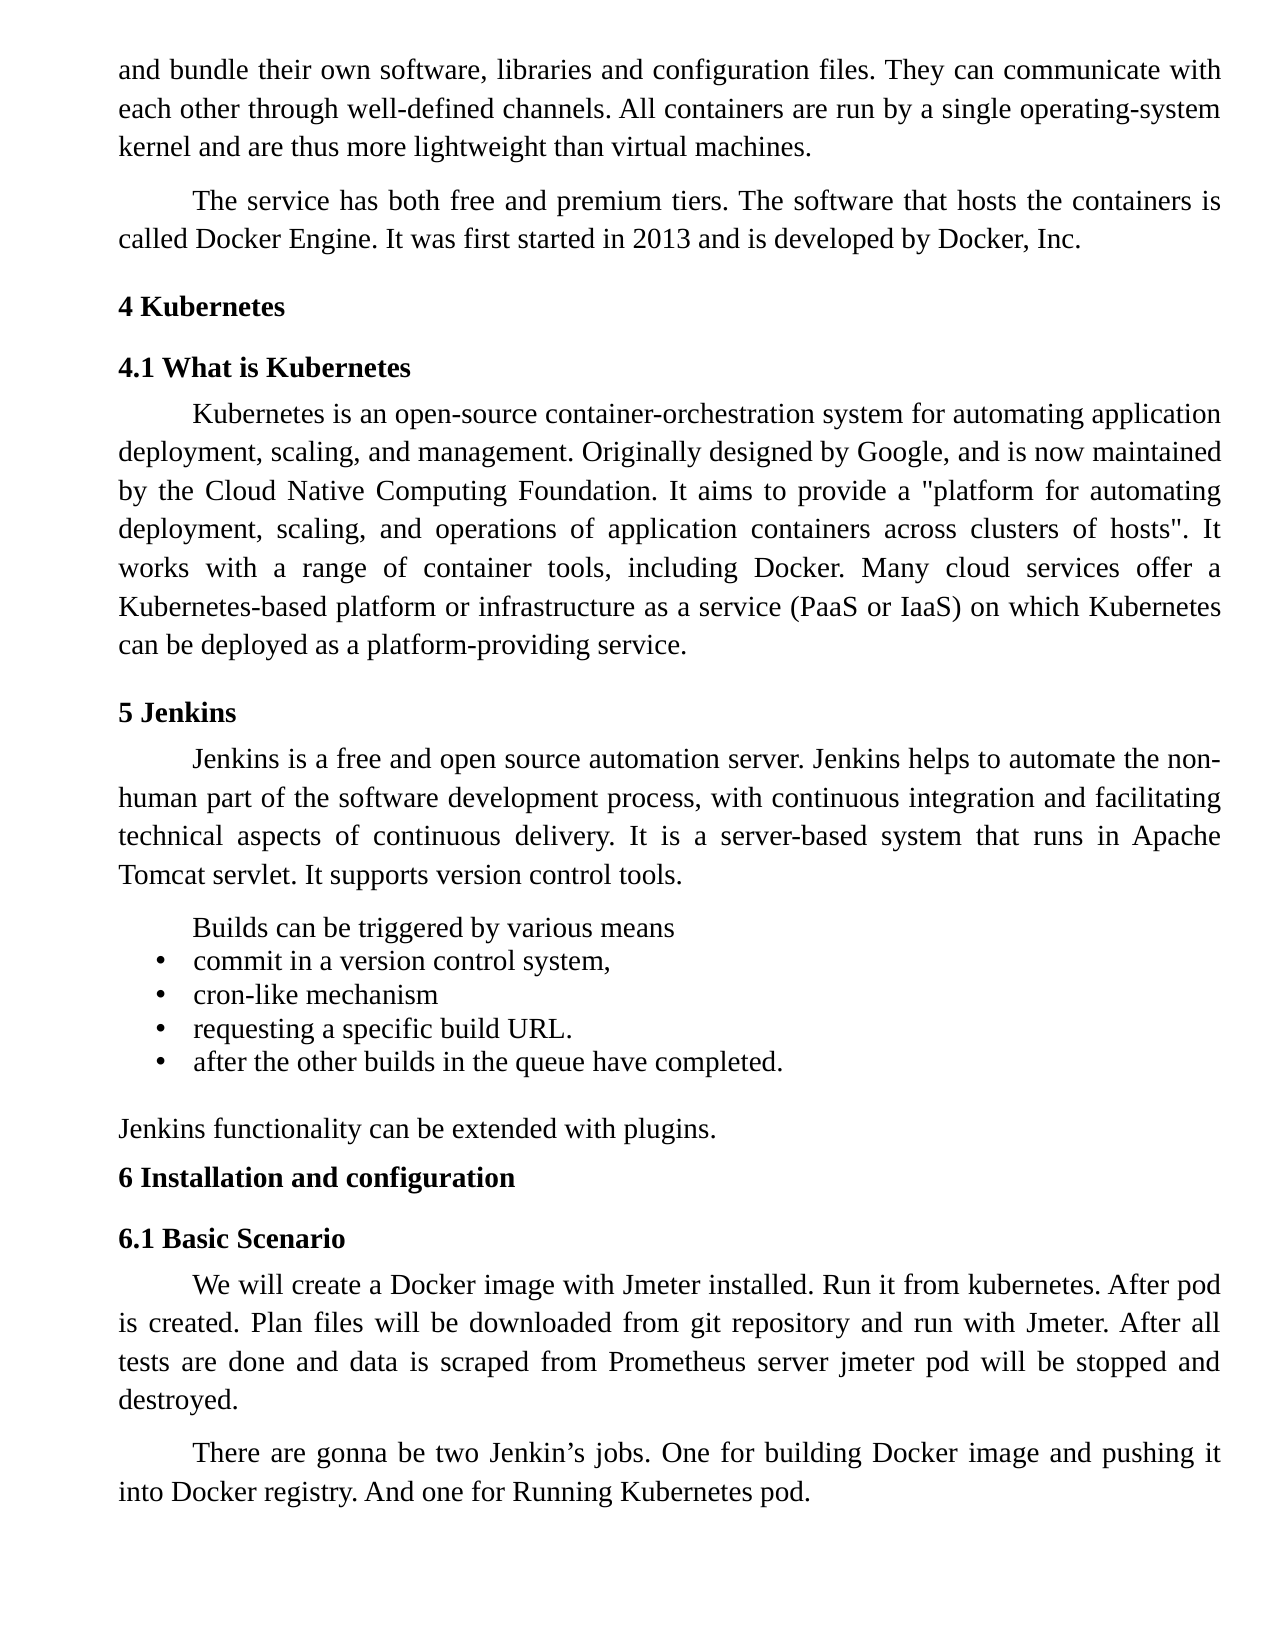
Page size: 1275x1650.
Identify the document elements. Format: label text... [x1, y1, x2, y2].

subtitle 5 Jenkins [118, 695, 1222, 729]
text The service has both free and premium tiers. The software that hosts the containers is called Docker Engine. It was first started in 2013 and is developed by Docker, Inc. [118, 183, 1222, 255]
list requesting a specific build URL. [156, 1011, 1222, 1044]
subtitle 4 Kubernetes [118, 289, 1222, 323]
text Kubernetes is an open-source container-orchestration system for automating application deployment, scaling, and management. Originally designed by Google, and is now maintained by the Cloud Native Computing Foundation. It aims to provide a "platform for automating deployment, scaling, and operations of application containers across clusters of hosts". It works with a range of container tools, including Docker. Many cloud services offer a Kubernetes-based platform or infrastructure as a service (PaaS or IaaS) on which Kubernetes can be deployed as a platform-providing service. [118, 396, 1222, 661]
subtitle 6.1 Basic Scenario [118, 1221, 1222, 1254]
list commit in a version control system, [156, 943, 1222, 977]
subtitle 6 Installation and configuration [118, 1160, 1222, 1193]
list cron-like mechanism [156, 977, 1222, 1011]
text Jenkins is a free and open source automation server. Jenkins helps to automate the non-human part of the software development process, with continuous integration and facilitating technical aspects of continuous delivery. It is a server-based system that runs in Apache Tomcat servlet. It supports version control tools. [118, 741, 1222, 890]
text There are gonna be two Jenkin’s jobs. One for building Docker image and pushing it into Docker registry. And one for Running Kubernetes pod. [118, 1436, 1222, 1508]
text and bundle their own software, libraries and configuration files. They can communicate with each other through well-defined channels. All containers are run by a single operating-system kernel and are thus more lightweight than virtual machines. [118, 52, 1222, 163]
text Jenkins functionality can be extended with plugins. [118, 1112, 1222, 1145]
subtitle 4.1 What is Kubernetes [118, 350, 1222, 383]
list after the other builds in the queue have completed. [156, 1044, 1222, 1078]
text Builds can be triggered by various means [118, 910, 1222, 943]
text We will create a Docker image with Jmeter installed. Run it from kubernetes. After pod is created. Plan files will be downloaded from git repository and run with Jmeter. After all tests are done and data is scraped from Prometheus server jmeter pod will be stopped and destroyed. [118, 1267, 1222, 1416]
